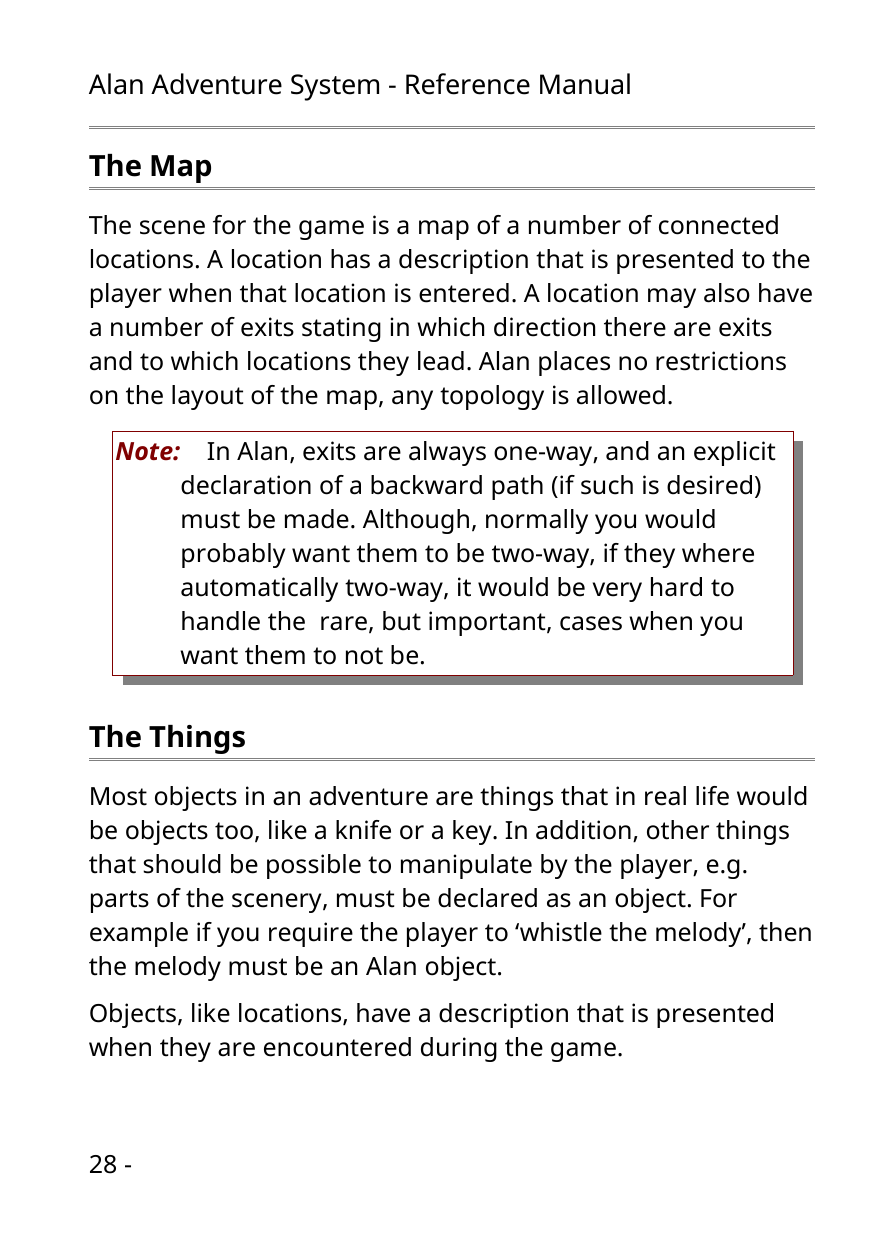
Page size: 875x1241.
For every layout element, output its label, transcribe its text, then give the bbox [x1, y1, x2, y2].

subtitle The Map [88, 146, 815, 189]
text The scene for the game is a map of a number of connected locations. A location has a description that is presented to the player when that location is entered. A location may also have a number of exits stating in which direction there are exits and to which locations they lead. Alan places no restrictions on the lay­out of the map, any topology is allowed. [88, 208, 815, 412]
list In Alan, exits are always one-way, and an explicit declaration of a backward path (if such is desired) must be made. Although, normally you would probably want them to be two-way, if they where automatically two-way, it would be very hard to handle the rare, but important, cases when you want them to not be. [113, 432, 793, 674]
text Objects, like locations, have a description that is presented when they are en­countered during the game. [88, 996, 815, 1064]
subtitle The Things [88, 716, 815, 760]
text Most objects in an adventure are things that in real life would be objects too, like a knife or a key. In addition, other things that should be possible to manipulate by the player, e.g. parts of the scenery, must be declared as an object. For example if you require the player to ‘whistle the melody’, then the melody must be an Alan object. [88, 779, 815, 983]
